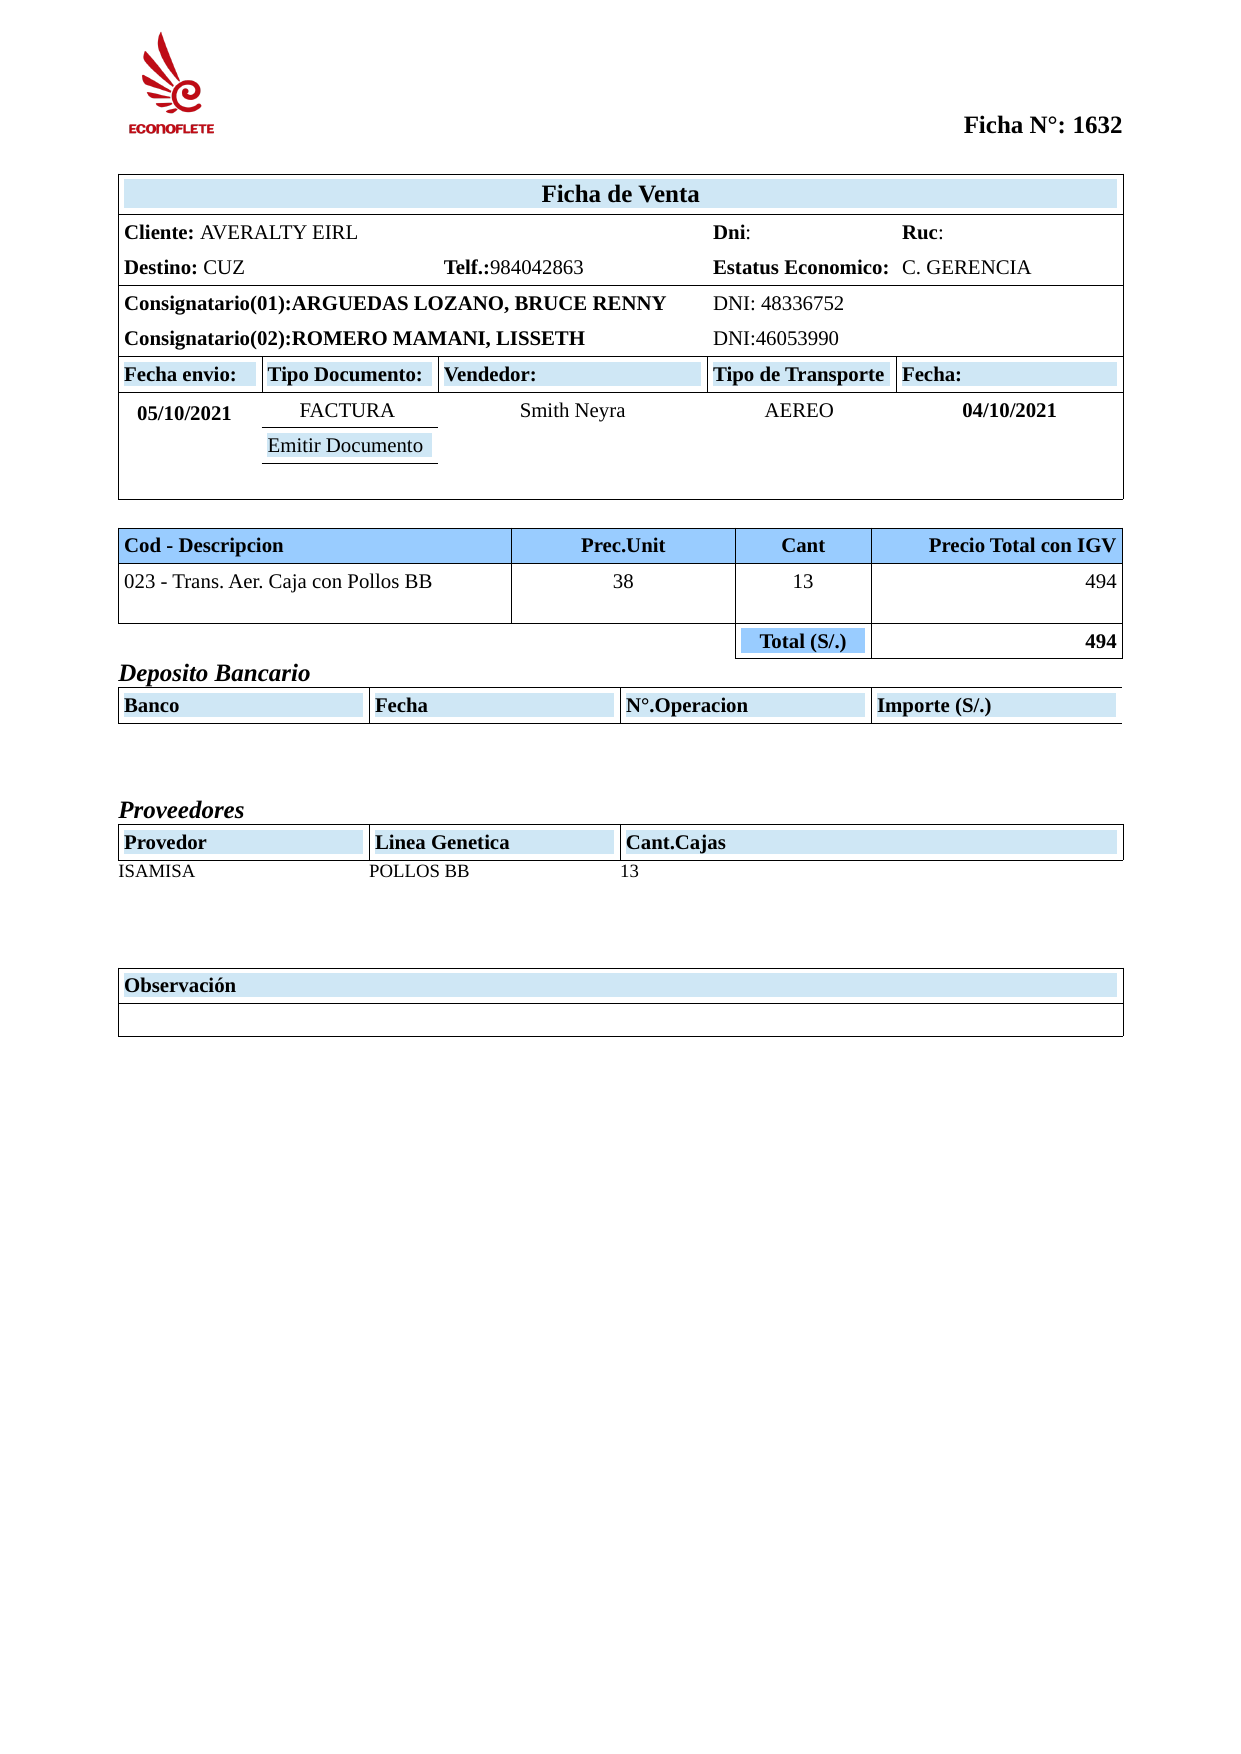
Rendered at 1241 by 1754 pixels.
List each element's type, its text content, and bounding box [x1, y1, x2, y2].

table_cell Smith Neyra [438, 393, 707, 498]
table_cell C. GERENCIA [896, 249, 1123, 285]
table_cell [871, 724, 1122, 747]
table_header Cod - Descripcion [119, 529, 511, 563]
table_cell [118, 881, 369, 903]
table_cell Telf.:984042863 [438, 249, 707, 285]
table_cell [118, 771, 369, 795]
table_header Observación [119, 969, 1123, 1003]
table_cell 023 - Trans. Aer. Caja con Pollos BB [119, 564, 511, 623]
table_cell FACTURA [262, 393, 438, 427]
table_cell [620, 946, 1123, 967]
table_cell [511, 624, 735, 658]
table_cell [871, 747, 1122, 771]
table_cell DNI: 48336752 [707, 286, 1123, 321]
table_cell [620, 747, 871, 771]
text Deposito Bancario [118, 658, 1122, 687]
table_cell [620, 881, 1123, 903]
table_cell Dni: [707, 215, 896, 249]
table_cell [369, 924, 620, 946]
table_cell [369, 771, 620, 795]
table_header Linea Genetica [370, 825, 620, 859]
table_cell 04/10/2021 [896, 393, 1123, 498]
table_header Fecha [370, 688, 620, 723]
table_header Provedor [119, 825, 369, 859]
table_cell [369, 881, 620, 903]
table_cell Estatus Economico: [707, 249, 896, 285]
table_cell [118, 946, 369, 967]
table_header Importe (S/.) [872, 688, 1122, 723]
table_cell [118, 903, 369, 924]
table_cell Tipo de Transporte [708, 357, 896, 392]
table_cell [369, 946, 620, 967]
table_cell [369, 747, 620, 771]
table_header Cant.Cajas [621, 825, 1123, 859]
table_cell 494 [872, 564, 1122, 623]
table_cell [119, 1004, 1123, 1036]
table_header Prec.Unit [512, 529, 735, 563]
table_header Banco [119, 688, 369, 723]
table_cell Fecha envio: [119, 357, 262, 392]
table_cell [118, 924, 369, 946]
table_cell Total (S/.) [736, 624, 871, 658]
table_cell Consignatario(01):ARGUEDAS LOZANO, BRUCE RENNY [119, 286, 707, 321]
table_cell Consignatario(02):ROMERO MAMANI, LISSETH [119, 321, 707, 356]
table_cell 05/10/2021 [119, 393, 262, 498]
table_cell 494 [872, 624, 1122, 658]
table_cell Vendedor: [439, 357, 707, 392]
table_cell [871, 771, 1122, 795]
table_cell AEREO [707, 393, 896, 498]
table_cell [369, 903, 620, 924]
table_cell 13 [620, 861, 1123, 881]
table_cell DNI:46053990 [707, 321, 1123, 356]
table_cell 13 [736, 564, 871, 623]
table_header N°.Operacion [621, 688, 871, 723]
table_cell [118, 724, 369, 747]
table_cell [118, 624, 511, 658]
table_cell [620, 771, 871, 795]
table_header Cant [736, 529, 871, 563]
table_cell [262, 464, 438, 498]
table_cell Cliente: AVERALTY EIRL [119, 215, 707, 249]
picture [118, 31, 225, 134]
table_header Precio Total con IGV [872, 529, 1122, 563]
table_cell Fecha: [897, 357, 1123, 392]
table_cell [118, 747, 369, 771]
text Proveedores [118, 795, 1122, 824]
table_header Ficha de Venta [119, 175, 1123, 214]
table_cell [369, 724, 620, 747]
table_cell Emitir Documento [262, 428, 438, 463]
table_cell [620, 924, 1123, 946]
table_cell 38 [512, 564, 735, 623]
table_cell [620, 903, 1123, 924]
table_cell Destino: CUZ [119, 249, 438, 285]
table_cell Ruc: [896, 215, 1123, 249]
table_cell POLLOS BB [369, 861, 620, 881]
table_cell ISAMISA [118, 861, 369, 881]
table_cell Tipo Documento: [263, 357, 438, 392]
table_cell [620, 724, 871, 747]
